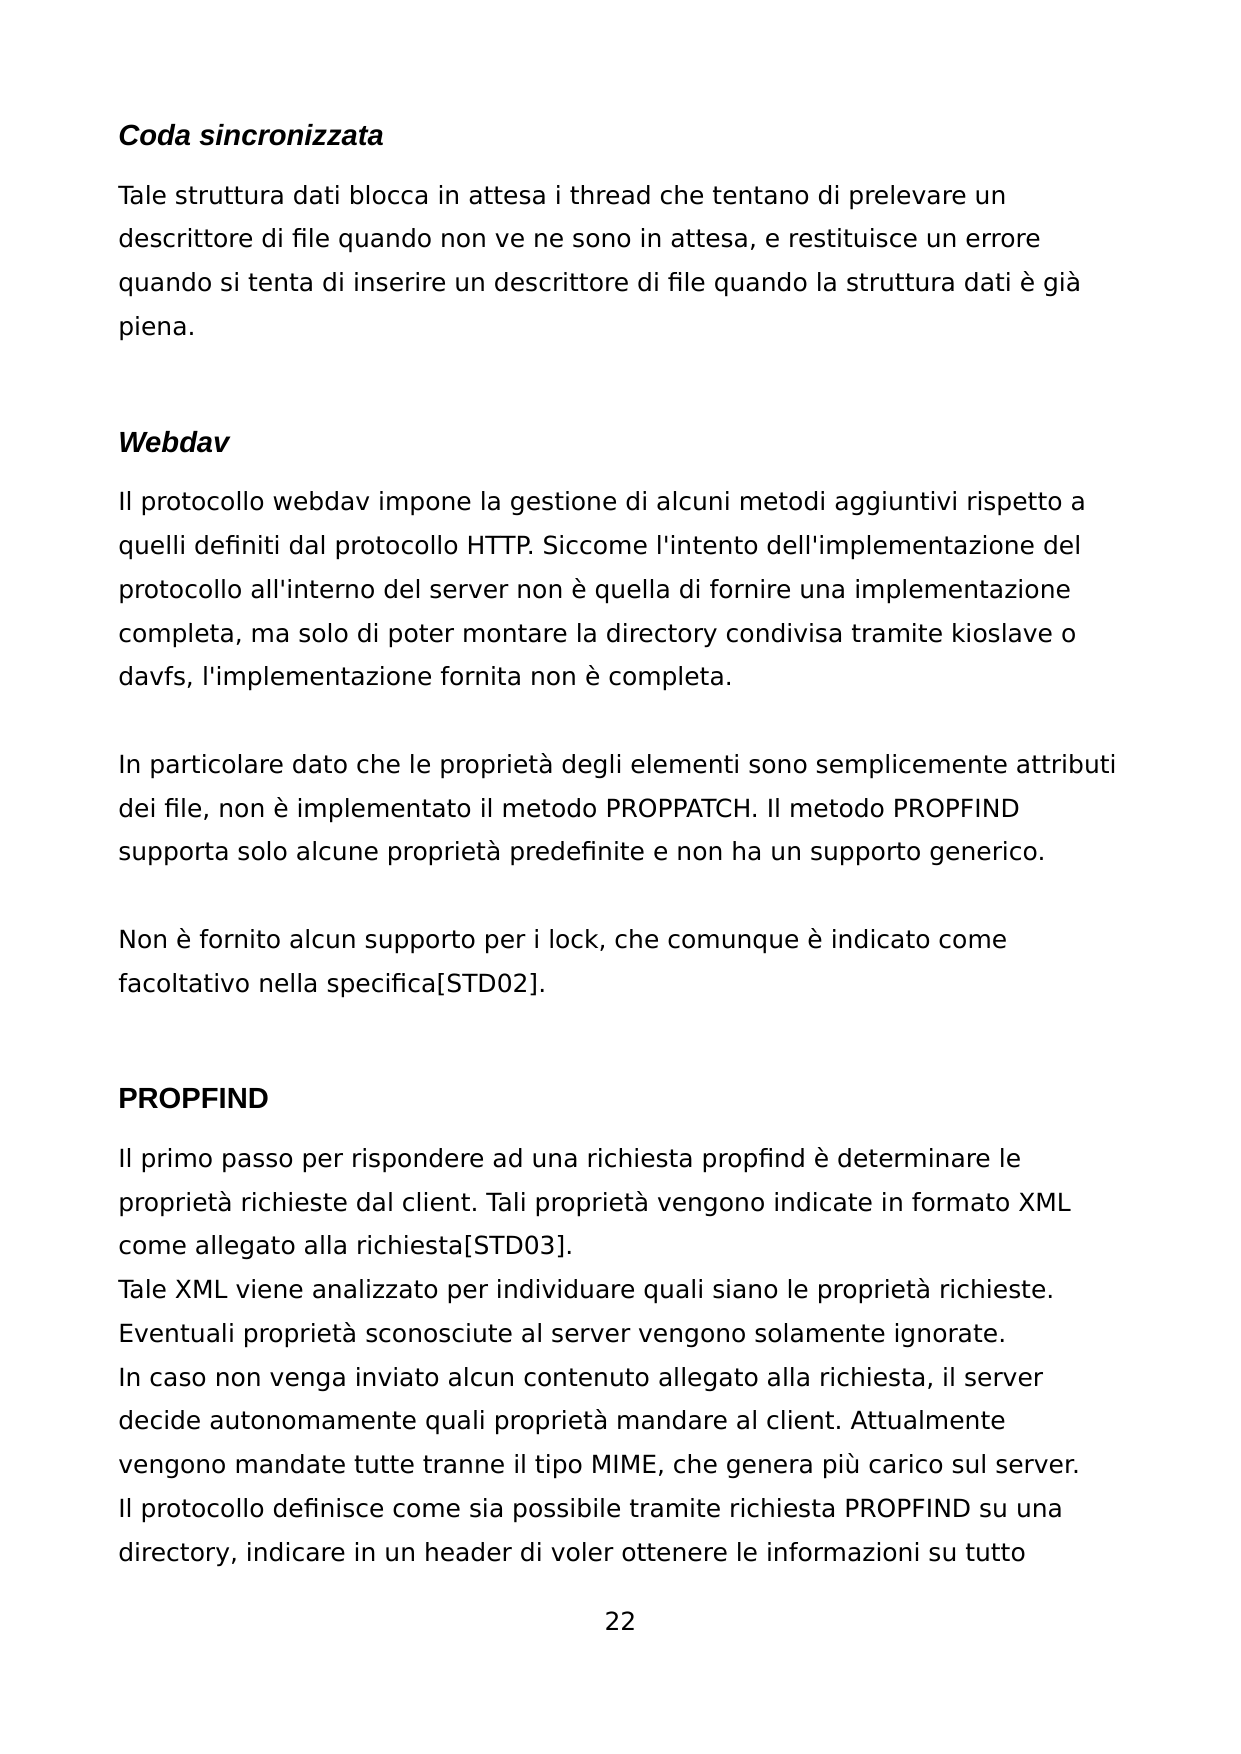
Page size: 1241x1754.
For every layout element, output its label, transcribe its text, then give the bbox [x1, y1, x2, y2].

text Non è fornito alcun supporto per i lock, che comunque è indicato come facoltativo nella specifica[STD02]. [118, 925, 1122, 998]
text Il protocollo webdav impone la gestione di alcuni metodi aggiuntivi rispetto a quelli definiti dal protocollo HTTP. Siccome l'intento dell'implementazione del protocollo all'interno del server non è quella di fornire una implementazione completa, ma solo di poter montare la directory condivisa tramite kioslave o davfs, l'implementazione fornita non è completa. [118, 487, 1122, 692]
subtitle PROPFIND [118, 1081, 1122, 1115]
subtitle Webdav [118, 425, 1122, 458]
text In particolare dato che le proprietà degli elementi sono semplicemente attributi dei file, non è implementato il metodo PROPPATCH. Il metodo PROPFIND supporta solo alcune proprietà predefinite e non ha un supporto generico. [118, 750, 1122, 867]
text In caso non venga inviato alcun contenuto allegato alla richiesta, il server decide autonomamente quali proprietà mandare al client. Attualmente vengono mandate tutte tranne il tipo MIME, che genera più carico sul server. [118, 1363, 1122, 1479]
text Il protocollo definisce come sia possibile tramite richiesta PROPFIND su una directory, indicare in un header di voler ottenere le informazioni su tutto [118, 1494, 1122, 1567]
text Tale XML viene analizzato per individuare quali siano le proprietà richieste. Eventuali proprietà sconosciute al server vengono solamente ignorate. [118, 1275, 1122, 1348]
subtitle Coda sincronizzata [118, 118, 1122, 152]
text Il primo passo per rispondere ad una richiesta propfind è determinare le proprietà richieste dal client. Tali proprietà vengono indicate in formato XML come allegato alla richiesta[STD03]. [118, 1144, 1122, 1261]
text Tale struttura dati blocca in attesa i thread che tentano di prelevare un descrittore di file quando non ve ne sono in attesa, e restituisce un errore quando si tenta di inserire un descrittore di file quando la struttura dati è già piena. [118, 181, 1122, 341]
